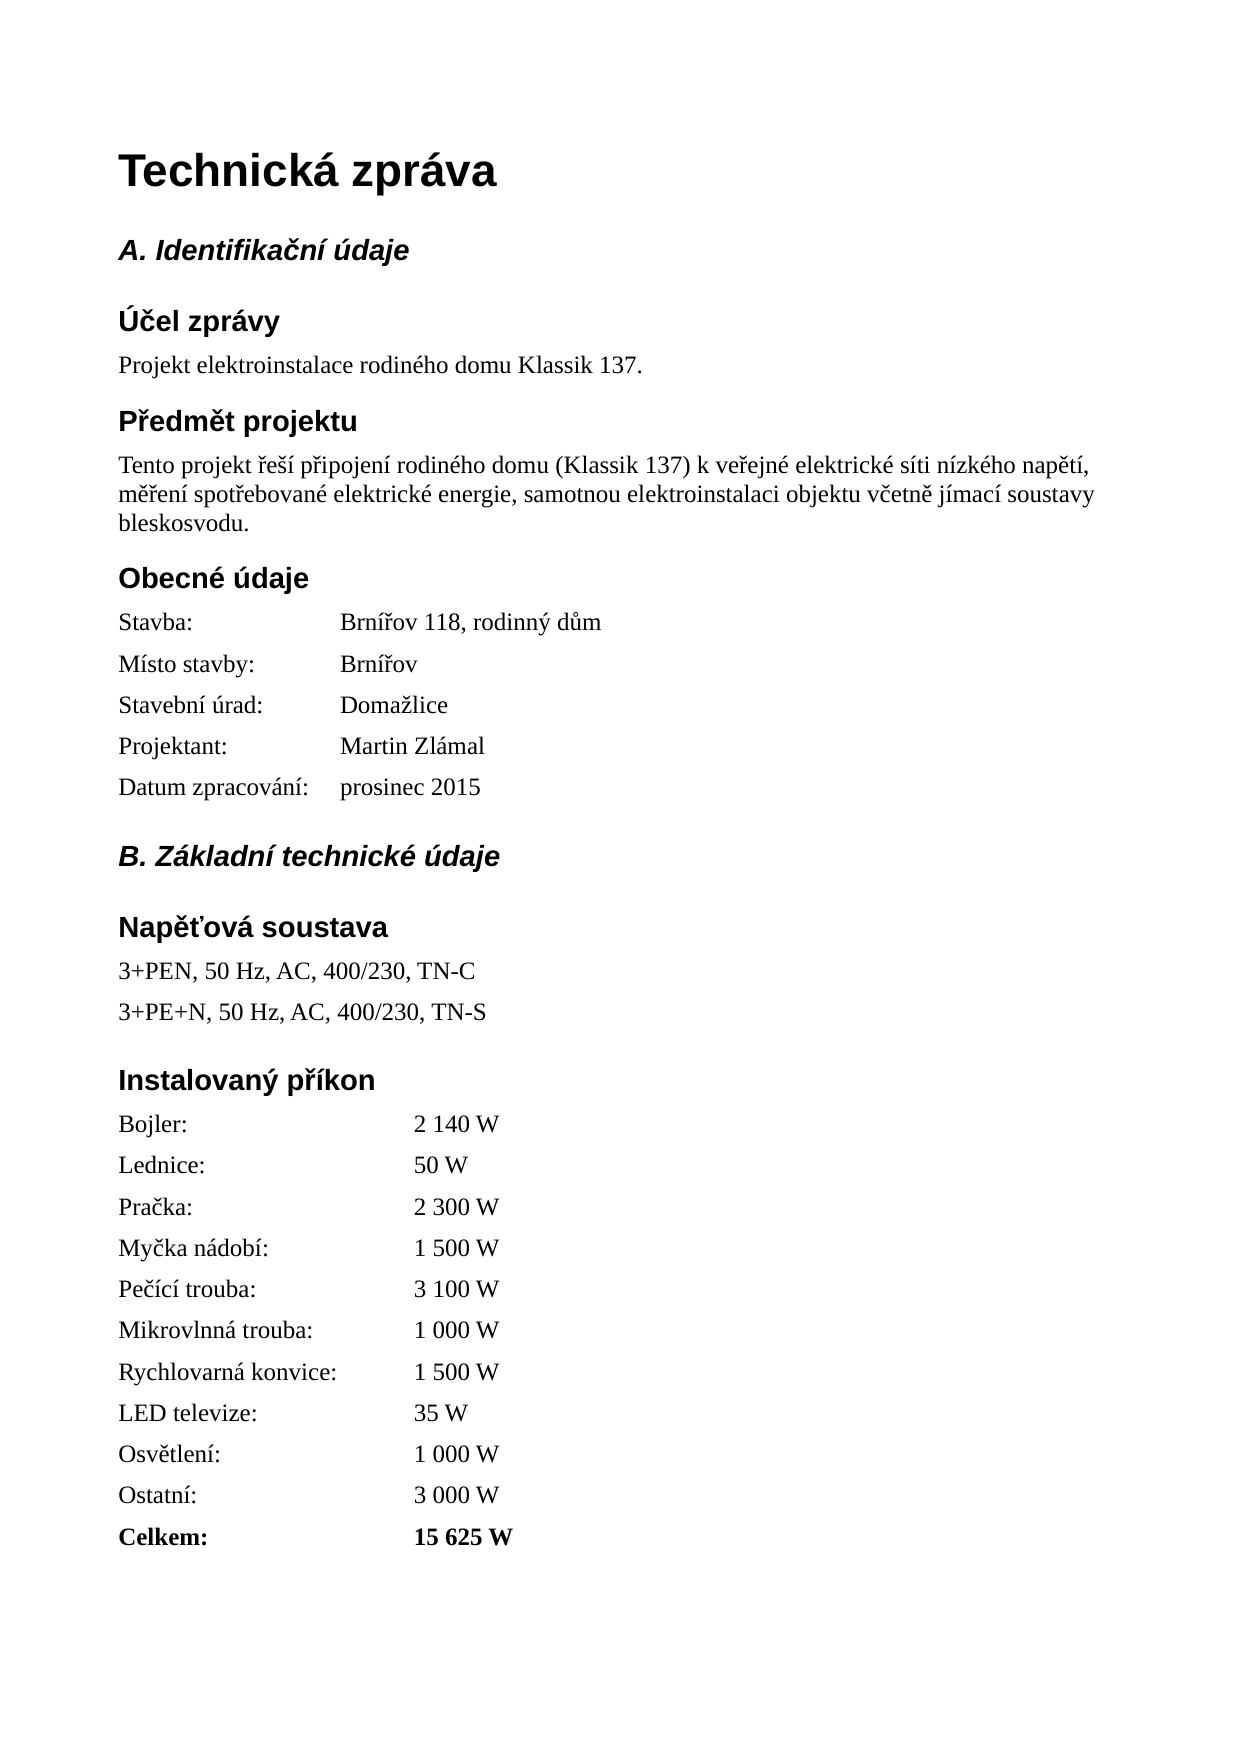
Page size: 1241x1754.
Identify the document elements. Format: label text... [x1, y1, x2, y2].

subtitle A. Identifikační údaje [118, 233, 1122, 267]
text Myčka nádobí: 1 500 W [118, 1233, 1122, 1262]
text Celkem: 15 625 W [118, 1522, 1122, 1551]
text Stavební úrad: Domažlice [118, 690, 1122, 719]
text Pračka: 2 300 W [118, 1192, 1122, 1221]
text 3+PE+N, 50 Hz, AC, 400/230, TN-S [118, 997, 1122, 1026]
text Lednice: 50 W [118, 1151, 1122, 1179]
text Rychlovarná konvice: 1 500 W [118, 1357, 1122, 1386]
subtitle B. Základní technické údaje [118, 839, 1122, 872]
text 3+PEN, 50 Hz, AC, 400/230, TN-C [118, 956, 1122, 984]
text Datum zpracování: prosinec 2015 [118, 772, 1122, 801]
text Mikrovlnná trouba: 1 000 W [118, 1316, 1122, 1344]
text Osvětlení: 1 000 W [118, 1439, 1122, 1468]
text Projektant: Martin Zlámal [118, 731, 1122, 760]
subtitle Instalovaný příkon [118, 1063, 1122, 1097]
text Místo stavby: Brnířov [118, 649, 1122, 677]
text Bojler: 2 140 W [118, 1109, 1122, 1138]
subtitle Účel zprávy [118, 304, 1122, 338]
text Pečící trouba: 3 100 W [118, 1274, 1122, 1303]
text Ostatní: 3 000 W [118, 1481, 1122, 1509]
text Tento projekt řeší připojení rodiného domu (Klassik 137) k veřejné elektrické síti nízkého napětí, měření spotřebované elektrické energie, samotnou elektroinstalaci objektu včetně jímací soustavy bleskosvodu. [118, 450, 1122, 536]
subtitle Technická zpráva [118, 143, 1122, 196]
subtitle Obecné údaje [118, 561, 1122, 595]
text Projekt elektroinstalace rodiného domu Klassik 137. [118, 350, 1122, 379]
subtitle Předmět projektu [118, 404, 1122, 438]
text Stavba: Brnířov 118, rodinný dům [118, 607, 1122, 636]
subtitle Napěťová soustava [118, 910, 1122, 943]
text LED televize: 35 W [118, 1398, 1122, 1427]
